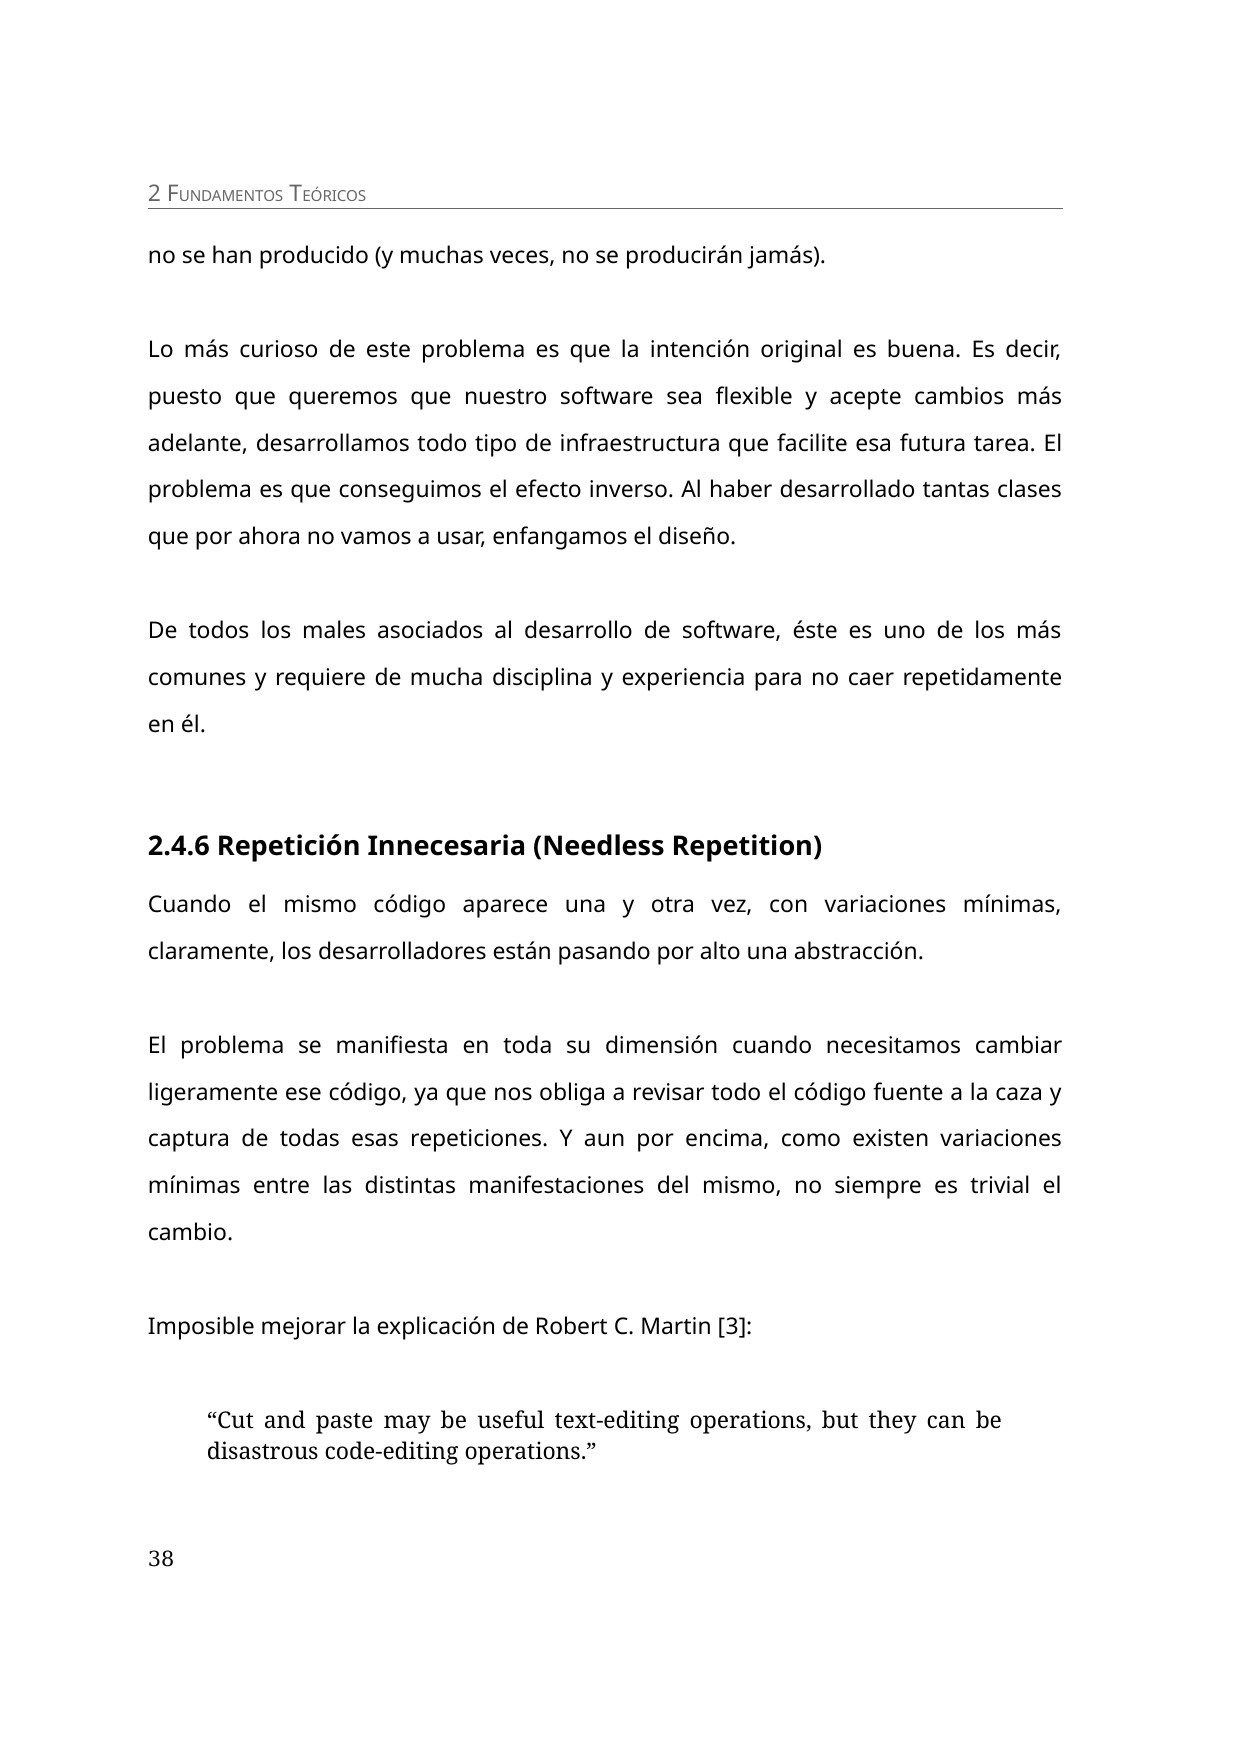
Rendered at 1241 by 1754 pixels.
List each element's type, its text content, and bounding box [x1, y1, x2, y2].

text Imposible mejorar la explicación de Robert C. Martin [3]: [148, 1310, 1063, 1341]
text El problema se manifiesta en toda su dimensión cuando necesitamos cambiar ligeramente ese código, ya que nos obliga a revisar todo el código fuente a la caza y captura de todas esas repeticiones. Y aun por encima, como existen variaciones mínimas entre las distintas manifestaciones del mismo, no siempre es trivial el cambio. [148, 1028, 1063, 1247]
text “Cut and paste may be useful text-editing operations, but they can be disastrous code-editing operations.” [207, 1403, 1004, 1466]
text De todos los males asociados al desarrollo de software, éste es uno de los más comunes y requiere de mucha disciplina y experiencia para no caer repetidamente en él. [148, 614, 1063, 739]
text Lo más curioso de este problema es que la intención original es buena. Es decir, puesto que queremos que nuestro software sea flexible y acepte cambios más adelante, desarrollamos todo tipo de infraestructura que facilite esa futura tarea. El problema es que conseguimos el efecto inverso. Al haber desarrollado tantas clases que por ahora no vamos a usar, enfangamos el diseño. [148, 333, 1063, 551]
subtitle Repetición Innecesaria (Needless Repetition) [148, 826, 1063, 863]
text Cuando el mismo código aparece una y otra vez, con variaciones mínimas, claramente, los desarrolladores están pasando por alto una abstracción. [148, 888, 1063, 966]
text no se han producido (y muchas veces, no se producirán jamás). [148, 239, 1063, 270]
